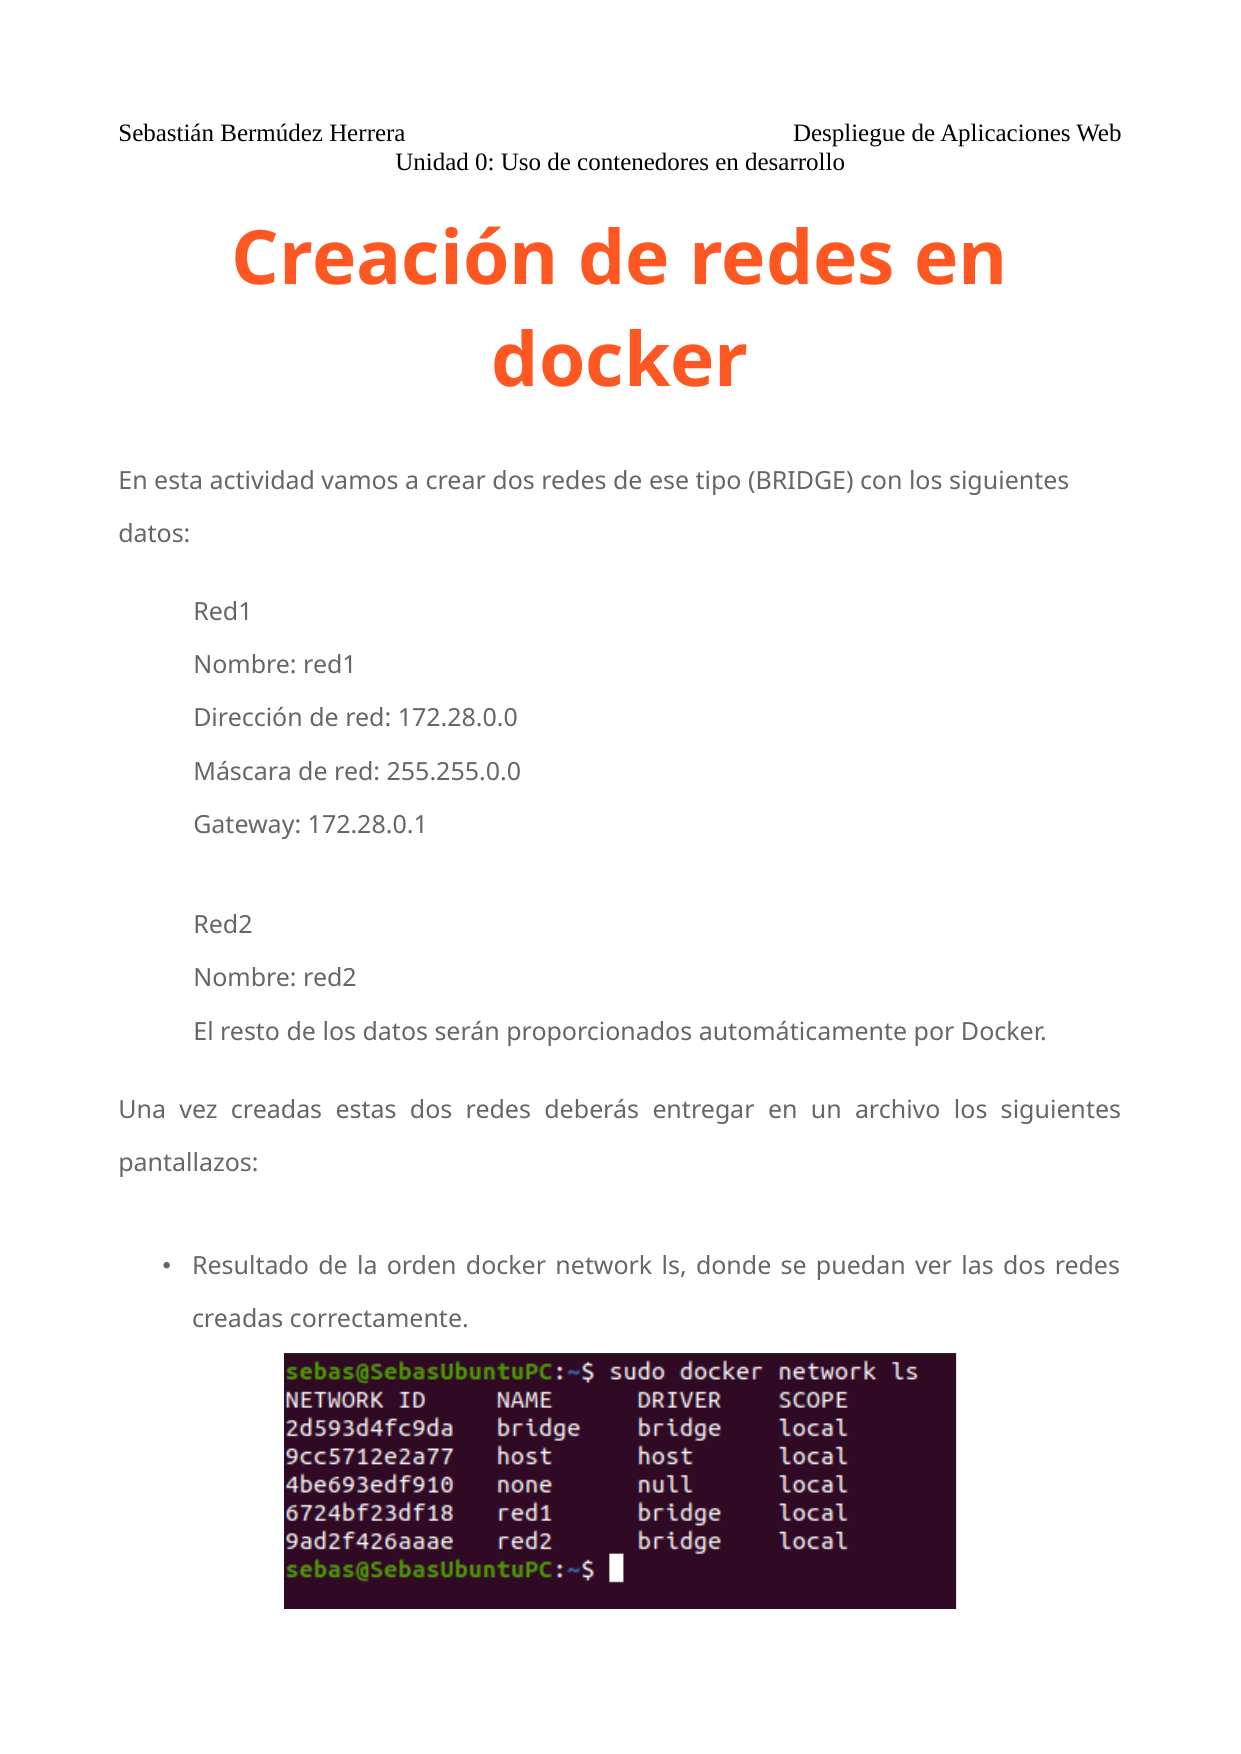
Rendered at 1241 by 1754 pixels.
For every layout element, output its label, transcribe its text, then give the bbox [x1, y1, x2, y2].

picture [284, 1353, 957, 1609]
text Una vez creadas estas dos redes deberás entregar en un archivo los siguientes pantallazos: [118, 1091, 1122, 1178]
text Nombre: red2 [193, 960, 1122, 994]
text Red2 [193, 907, 1122, 941]
text Creación de redes en docker [118, 204, 1122, 409]
text En esta actividad vamos a crear dos redes de ese tipo (BRIDGE) con los siguientes datos: [118, 462, 1122, 550]
text Gateway: 172.28.0.1 [193, 806, 1122, 840]
text El resto de los datos serán proporcionados automáticamente por Docker. [193, 1013, 1122, 1047]
text Red1 [193, 594, 1122, 628]
text Máscara de red: 255.255.0.0 [193, 753, 1122, 787]
text Dirección de red: 172.28.0.0 [193, 700, 1122, 734]
text Unidad 0: Uso de contenedores en desarrollo [118, 147, 1122, 176]
text Nombre: red1 [193, 647, 1122, 681]
text Sebastián Bermúdez Herrera Despliegue de Aplicaciones Web [118, 118, 1122, 147]
list Resultado de la orden docker network ls, donde se puedan ver las dos redes creadas correctamente. [162, 1248, 1122, 1335]
